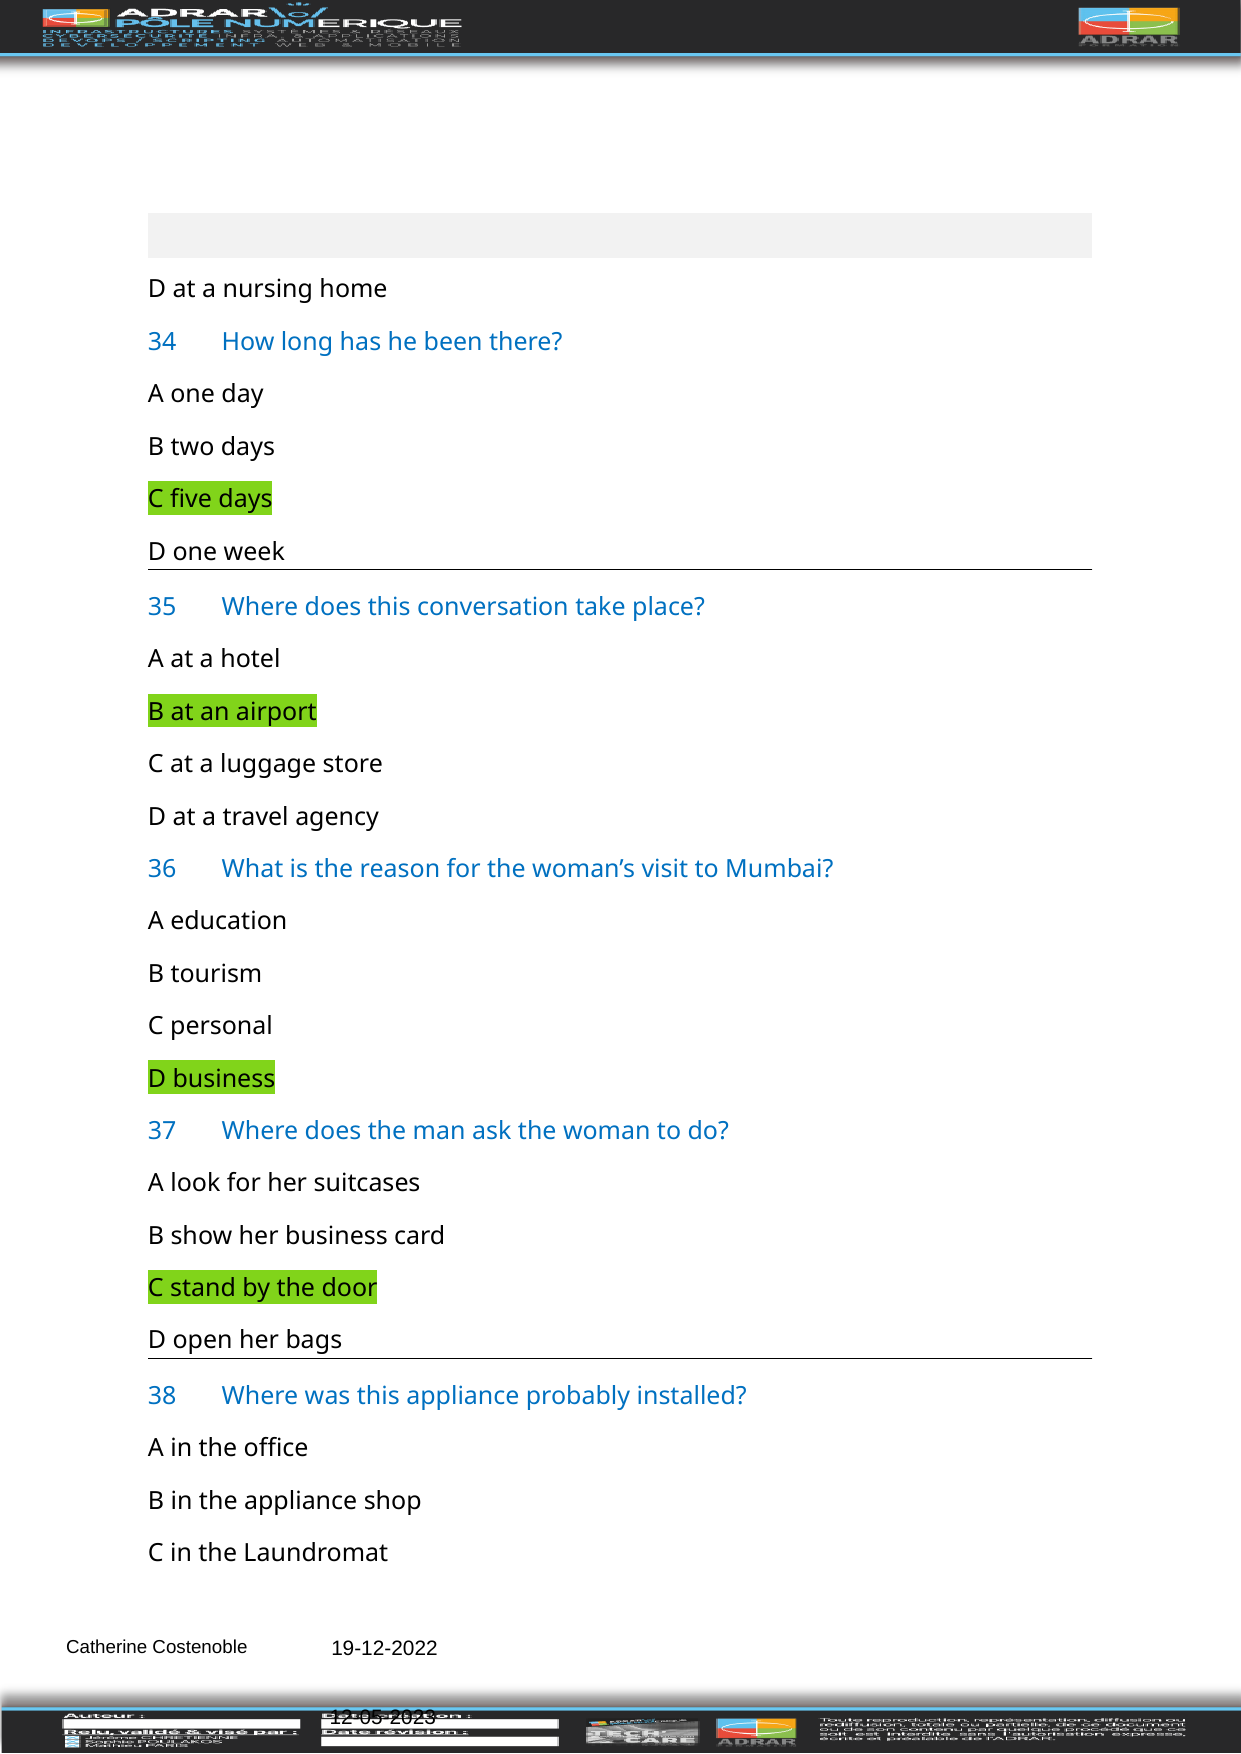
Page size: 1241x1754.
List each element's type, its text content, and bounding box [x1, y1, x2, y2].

picture [1, 1742, 1241, 1753]
text C stand by the door [148, 1270, 1092, 1304]
text 38 Where was this appliance probably installed? [148, 1378, 1092, 1412]
text B show her business card [148, 1217, 1092, 1251]
text C personal [148, 1008, 1092, 1042]
text 37 Where does the man ask the woman to do? [148, 1113, 1092, 1147]
text D open her bags [148, 1322, 1092, 1358]
text B at an airport [148, 693, 1092, 727]
text B tourism [148, 955, 1092, 989]
picture [0, 0, 1241, 10]
text C in the Laundromat [148, 1535, 1092, 1569]
text 34 How long has he been there? [148, 323, 1092, 358]
text 35 Where does this conversation take place? [148, 589, 1092, 623]
text C five days [148, 481, 1092, 515]
text C at a luggage store [148, 746, 1092, 780]
text A look for her suitcases [148, 1165, 1092, 1199]
text B two days [148, 428, 1092, 462]
text D one week [148, 533, 1092, 569]
text D at a nursing home [148, 271, 1092, 305]
text A at a hotel [148, 641, 1092, 675]
text A education [148, 903, 1092, 937]
text D business [148, 1060, 1092, 1094]
text B in the appliance shop [148, 1482, 1092, 1517]
text 36 What is the reason for the woman’s visit to Mumbai? [148, 851, 1092, 885]
text D at a travel agency [148, 798, 1092, 832]
text A in the office [148, 1430, 1092, 1464]
text A one day [148, 376, 1092, 410]
